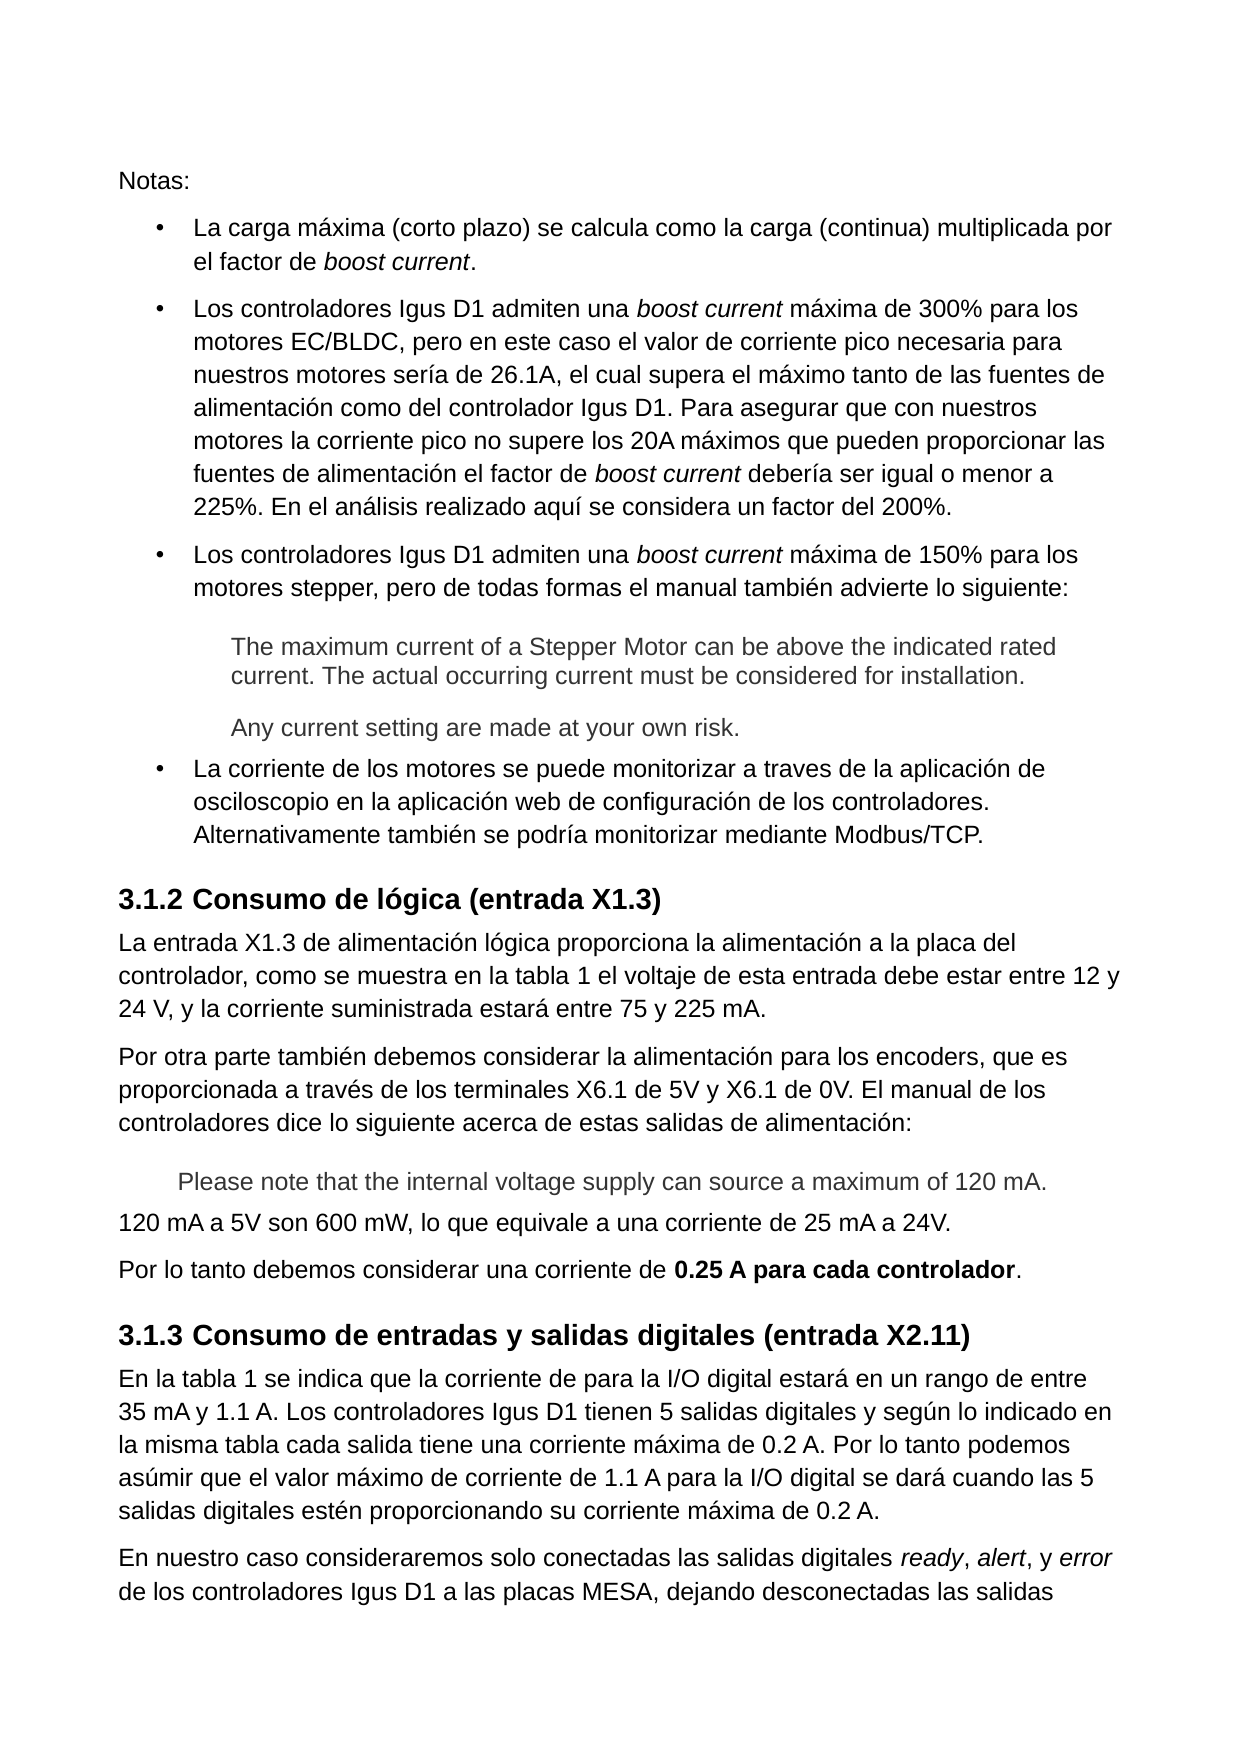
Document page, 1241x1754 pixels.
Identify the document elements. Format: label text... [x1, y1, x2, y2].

text Notas: [118, 166, 1122, 194]
subtitle Consumo de lógica (entrada X1.3) [118, 882, 1122, 916]
list Los controladores Igus D1 admiten una boost current máxima de 150% para los motores stepper, pero de todas formas el manual también advierte lo siguiente: [156, 540, 1122, 602]
list La carga máxima (corto plazo) se calcula como la carga (continua) multiplicada por el factor de boost current. [156, 213, 1122, 275]
list The maximum current of a Stepper Motor can be above the indicated rated current. The actual occurring current must be considered for installation. [193, 632, 1122, 690]
list Any current setting are made at your own risk. [193, 713, 1122, 742]
text Please note that the internal voltage supply can source a maximum of 120 mA. [177, 1167, 1063, 1196]
text Por otra parte también debemos considerar la alimentación para los encoders, que es proporcionada a través de los terminales X6.1 de 5V y X6.1 de 0V. El manual de los controladores dice lo siguiente acerca de estas salidas de alimentación: [118, 1042, 1122, 1137]
text En nuestro caso consideraremos solo conectadas las salidas digitales ready, alert, y error de los controladores Igus D1 a las placas MESA, dejando desconectadas las salidas [118, 1543, 1122, 1605]
text En la tabla 1 se indica que la corriente de para la I/O digital estará en un rango de entre 35 mA y 1.1 A. Los controladores Igus D1 tienen 5 salidas digitales y según lo indicado en la misma tabla cada salida tiene una corriente máxima de 0.2 A. Por lo tanto podemos asúmir que el valor máximo de corriente de 1.1 A para la I/O digital se dará cuando las 5 salidas digitales estén proporcionando su corriente máxima de 0.2 A. [118, 1364, 1122, 1524]
subtitle Consumo de entradas y salidas digitales (entrada X2.11) [118, 1318, 1122, 1351]
text La entrada X1.3 de alimentación lógica proporciona la alimentación a la placa del controlador, como se muestra en la tabla 1 el voltaje de esta entrada debe estar entre 12 y 24 V, y la corriente suministrada estará entre 75 y 225 mA. [118, 928, 1122, 1023]
text 120 mA a 5V son 600 mW, lo que equivale a una corriente de 25 mA a 24V. [118, 1208, 1122, 1237]
text Por lo tanto debemos considerar una corriente de 0.25 A para cada controlador. [118, 1256, 1122, 1284]
list La corriente de los motores se puede monitorizar a traves de la aplicación de osciloscopio en la aplicación web de configuración de los controladores. Alternativamente también se podría monitorizar mediante Modbus/TCP. [156, 754, 1122, 849]
list Los controladores Igus D1 admiten una boost current máxima de 300% para los motores EC/BLDC, pero en este caso el valor de corriente pico necesaria para nuestros motores sería de 26.1A, el cual supera el máximo tanto de las fuentes de alimentación como del controlador Igus D1. Para asegurar que con nuestros motores la corriente pico no supere los 20A máximos que pueden proporcionar las fuentes de alimentación el factor de boost current debería ser igual o menor a 225%. En el análisis realizado aquí se considera un factor del 200%. [156, 294, 1122, 521]
